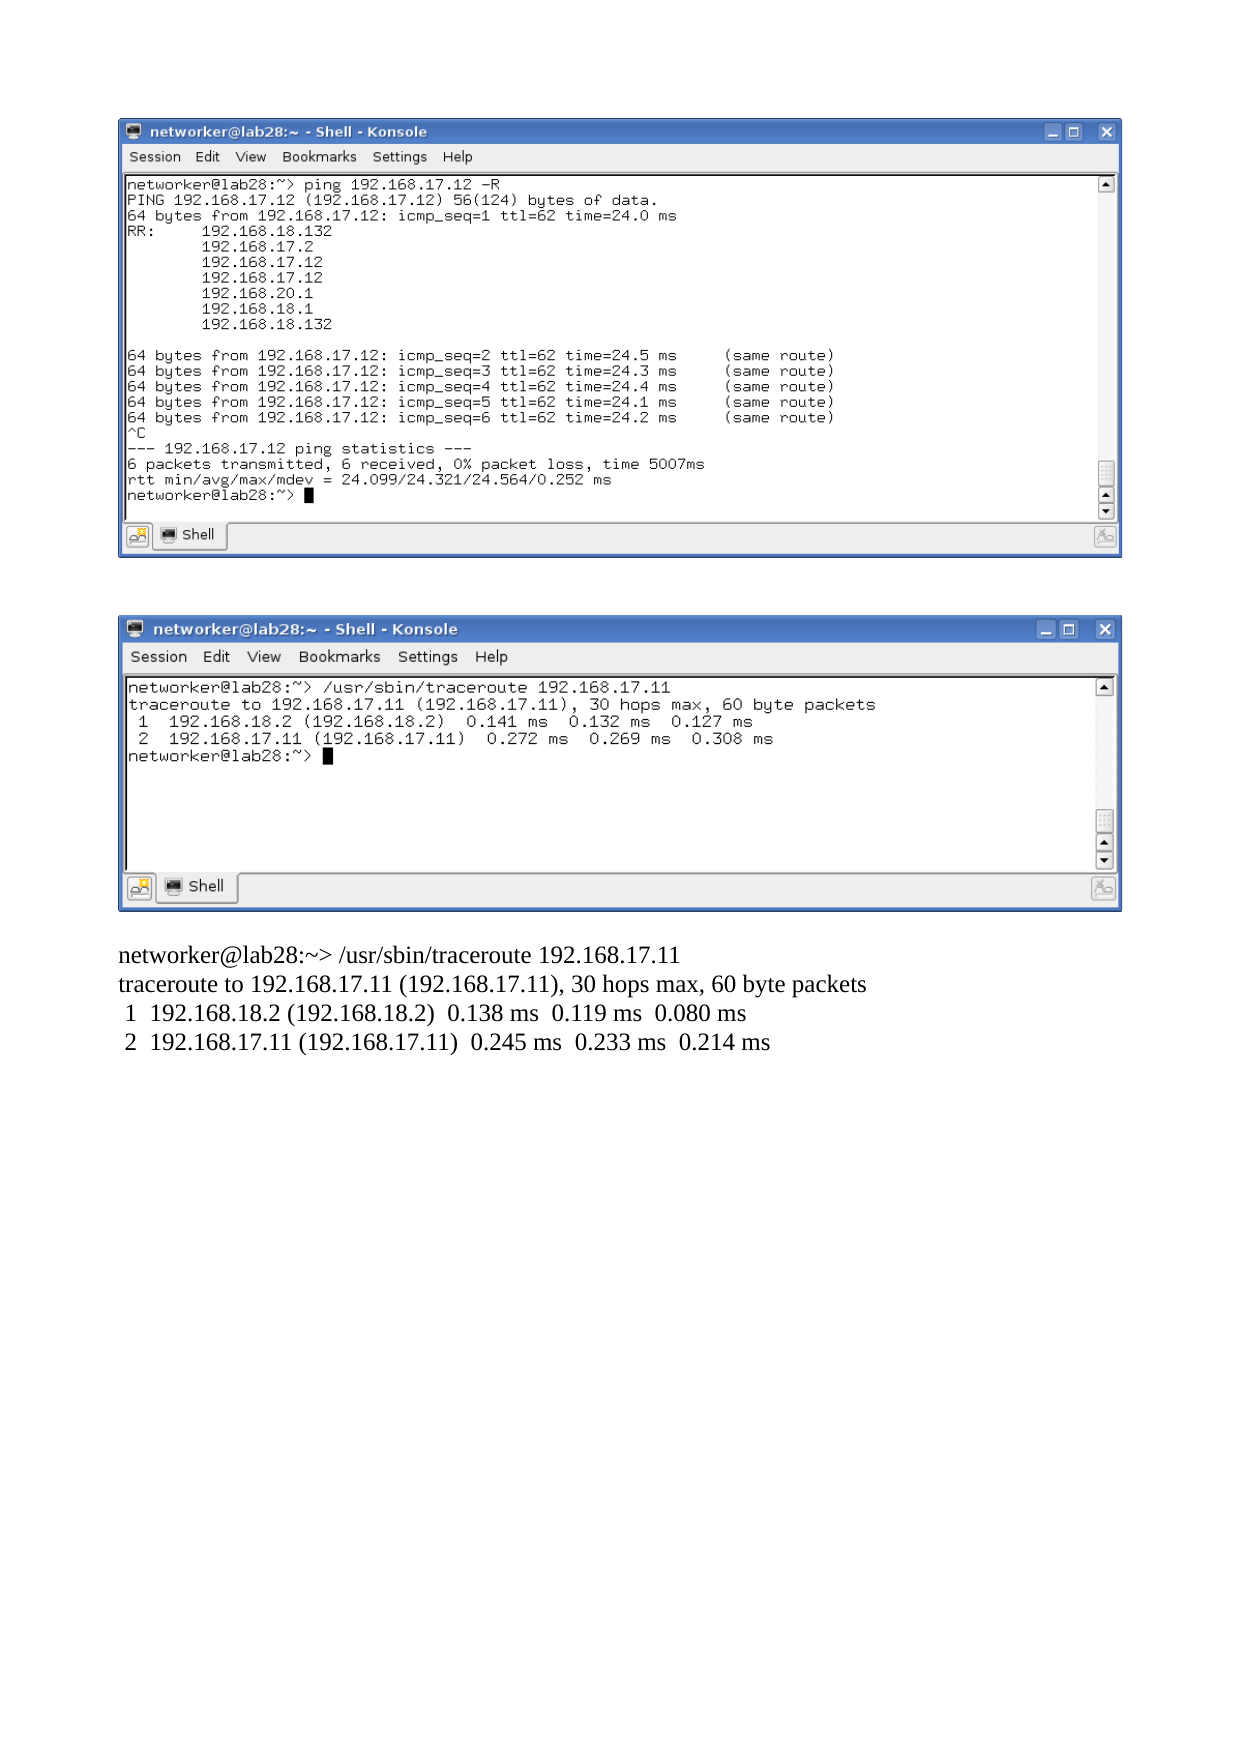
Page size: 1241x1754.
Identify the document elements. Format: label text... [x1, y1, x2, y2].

text 1 192.168.18.2 (192.168.18.2) 0.138 ms 0.119 ms 0.080 ms [118, 998, 1122, 1027]
picture [118, 615, 1123, 912]
text networker@lab28:~> /usr/sbin/traceroute 192.168.17.11 [118, 940, 1122, 969]
picture [118, 118, 1123, 558]
text 2 192.168.17.11 (192.168.17.11) 0.245 ms 0.233 ms 0.214 ms [118, 1027, 1122, 1055]
text traceroute to 192.168.17.11 (192.168.17.11), 30 hops max, 60 byte packets [118, 969, 1122, 998]
